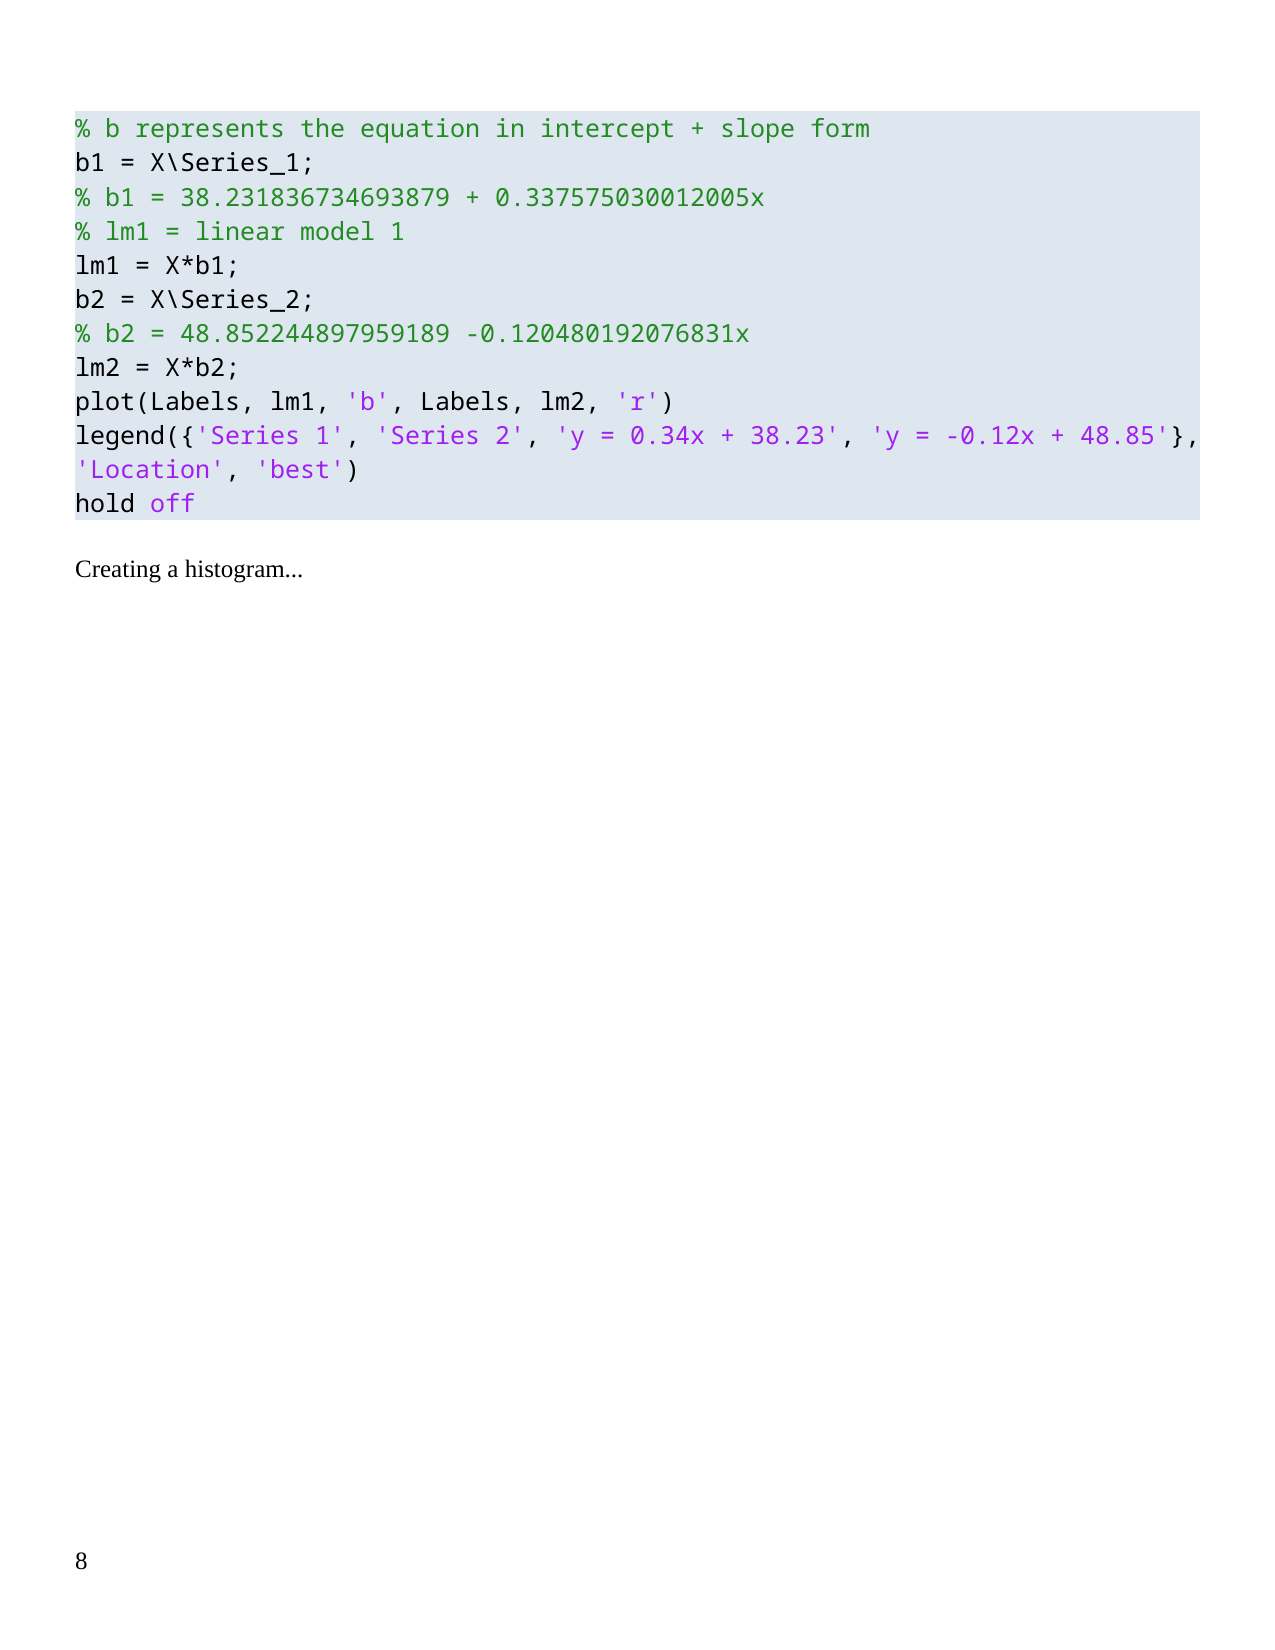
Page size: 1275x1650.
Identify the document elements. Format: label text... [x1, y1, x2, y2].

text lm1 = X*b1; [75, 247, 1200, 281]
text hold off [75, 486, 1200, 520]
text % lm1 = linear model 1 [75, 213, 1200, 247]
text lm2 = X*b2; [75, 349, 1200, 383]
text % b1 = 38.231836734693879 + 0.337575030012005x [75, 179, 1200, 213]
text % b represents the equation in intercept + slope form [75, 111, 1200, 145]
text b1 = X\Series_1; [75, 145, 1200, 179]
text % b2 = 48.852244897959189 -0.120480192076831x [75, 315, 1200, 349]
text legend({'Series 1', 'Series 2', 'y = 0.34x + 38.23', 'y = -0.12x + 48.85'}, 'Location', 'best') [75, 418, 1200, 486]
text plot(Labels, lm1, 'b', Labels, lm2, 'r') [75, 383, 1200, 418]
text Creating a histogram... [75, 554, 1200, 583]
text b2 = X\Series_2; [75, 281, 1200, 315]
